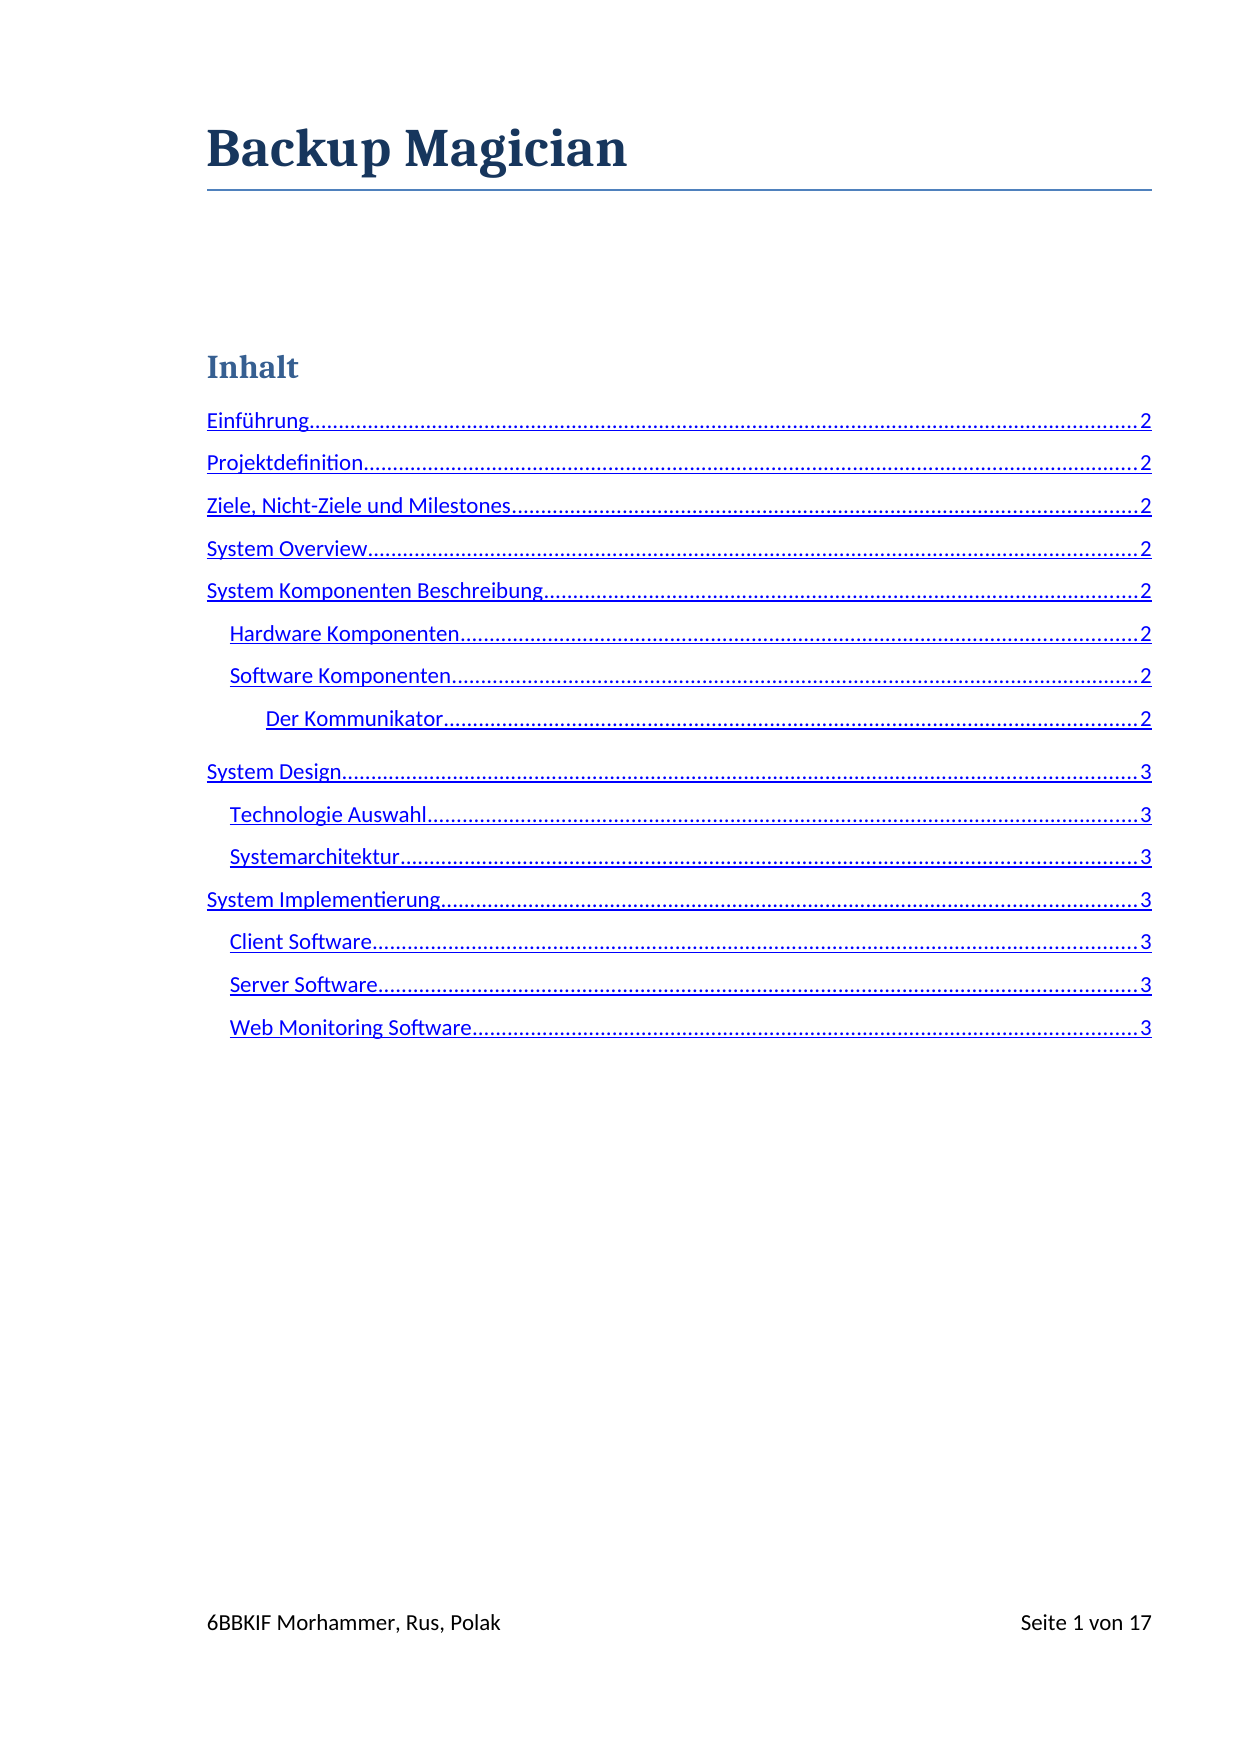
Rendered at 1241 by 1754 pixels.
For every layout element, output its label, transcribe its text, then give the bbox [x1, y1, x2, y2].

text System Design 3 [207, 757, 1152, 781]
text Ziele, Nicht-Ziele und Milestones 2 [207, 491, 1152, 515]
text Projektdefinition 2 [207, 448, 1152, 473]
text Software Komponenten 2 [229, 661, 1152, 686]
text System Komponenten Beschreibung 2 [207, 576, 1152, 600]
text Server Software 3 [229, 970, 1152, 994]
text System Implementierung 3 [207, 885, 1152, 909]
text Web Monitoring Software 3 [229, 1013, 1152, 1037]
title Backup Magician [207, 118, 1152, 189]
subtitle Inhalt [207, 348, 1152, 387]
text Client Software 3 [229, 927, 1152, 952]
text Einführung 2 [207, 406, 1152, 430]
text System Overview 2 [207, 534, 1152, 558]
text Systemarchitektur 3 [229, 842, 1152, 866]
text Technologie Auswahl 3 [229, 800, 1152, 824]
text Der Kommunikator 2 [266, 704, 1152, 728]
text Hardware Komponenten 2 [229, 619, 1152, 643]
